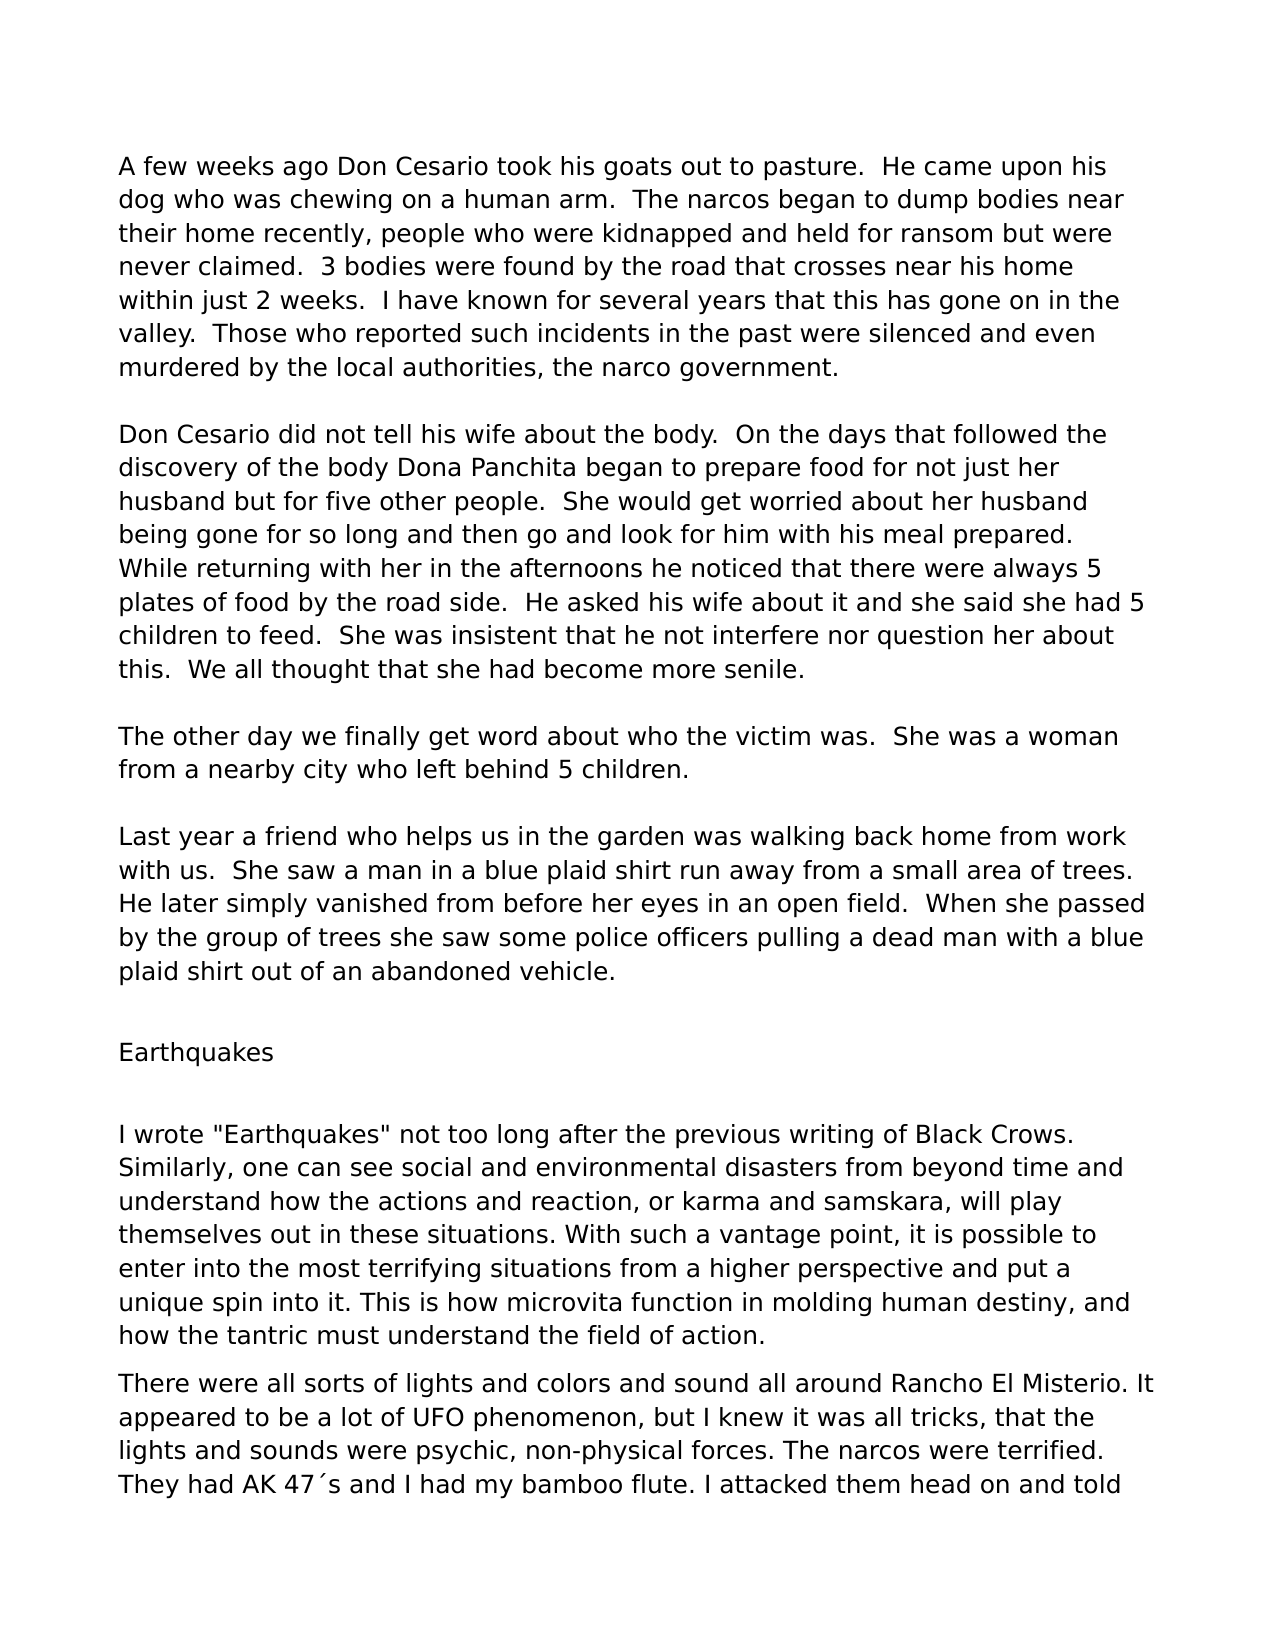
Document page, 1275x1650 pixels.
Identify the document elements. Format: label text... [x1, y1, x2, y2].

text A few weeks ago Don Cesario took his goats out to pasture. He came upon his dog who was chewing on a human arm. The narcos began to dump bodies near their home recently, people who were kidnapped and held for ransom but were never claimed. 3 bodies were found by the road that crosses near his home within just 2 weeks. I have known for several years that this has gone on in the valley. Those who reported such incidents in the past were silenced and even murdered by the local authorities, the narco government. Don Cesario did not tell his wife about the body. On the days that followed the discovery of the body Dona Panchita began to prepare food for not just her husband but for five other people. She would get worried about her husband being gone for so long and then go and look for him with his meal prepared. While returning with her in the afternoons he noticed that there were always 5 plates of food by the road side. He asked his wife about it and she said she had 5 children to feed. She was insistent that he not interfere nor question her about this. We all thought that she had become more senile. The other day we finally get word about who the victim was. She was a woman from a nearby city who left behind 5 children. Last year a friend who helps us in the garden was walking back home from work with us. She saw a man in a blue plaid shirt run away from a small area of trees. He later simply vanished from before her eyes in an open field. When she passed by the group of trees she saw some police officers pulling a dead man with a blue plaid shirt out of an abandoned vehicle. [118, 118, 1157, 1019]
text There were all sorts of lights and colors and sound all around Rancho El Misterio. It appeared to be a lot of UFO phenomenon, but I knew it was all tricks, that the lights and sounds were psychic, non-physical forces. The narcos were terrified. They had AK 47´s and I had my bamboo flute. I attacked them head on and told [118, 1369, 1157, 1499]
text Earthquakes [118, 1038, 1157, 1067]
text I wrote "Earthquakes" not too long after the previous writing of Black Crows. Similarly, one can see social and environmental disasters from beyond time and understand how the actions and reaction, or karma and samskara, will play themselves out in these situations. With such a vantage point, it is possible to enter into the most terrifying situations from a higher perspective and put a unique spin into it. This is how microvita function in molding human destiny, and how the tantric must understand the field of action. [118, 1086, 1157, 1350]
